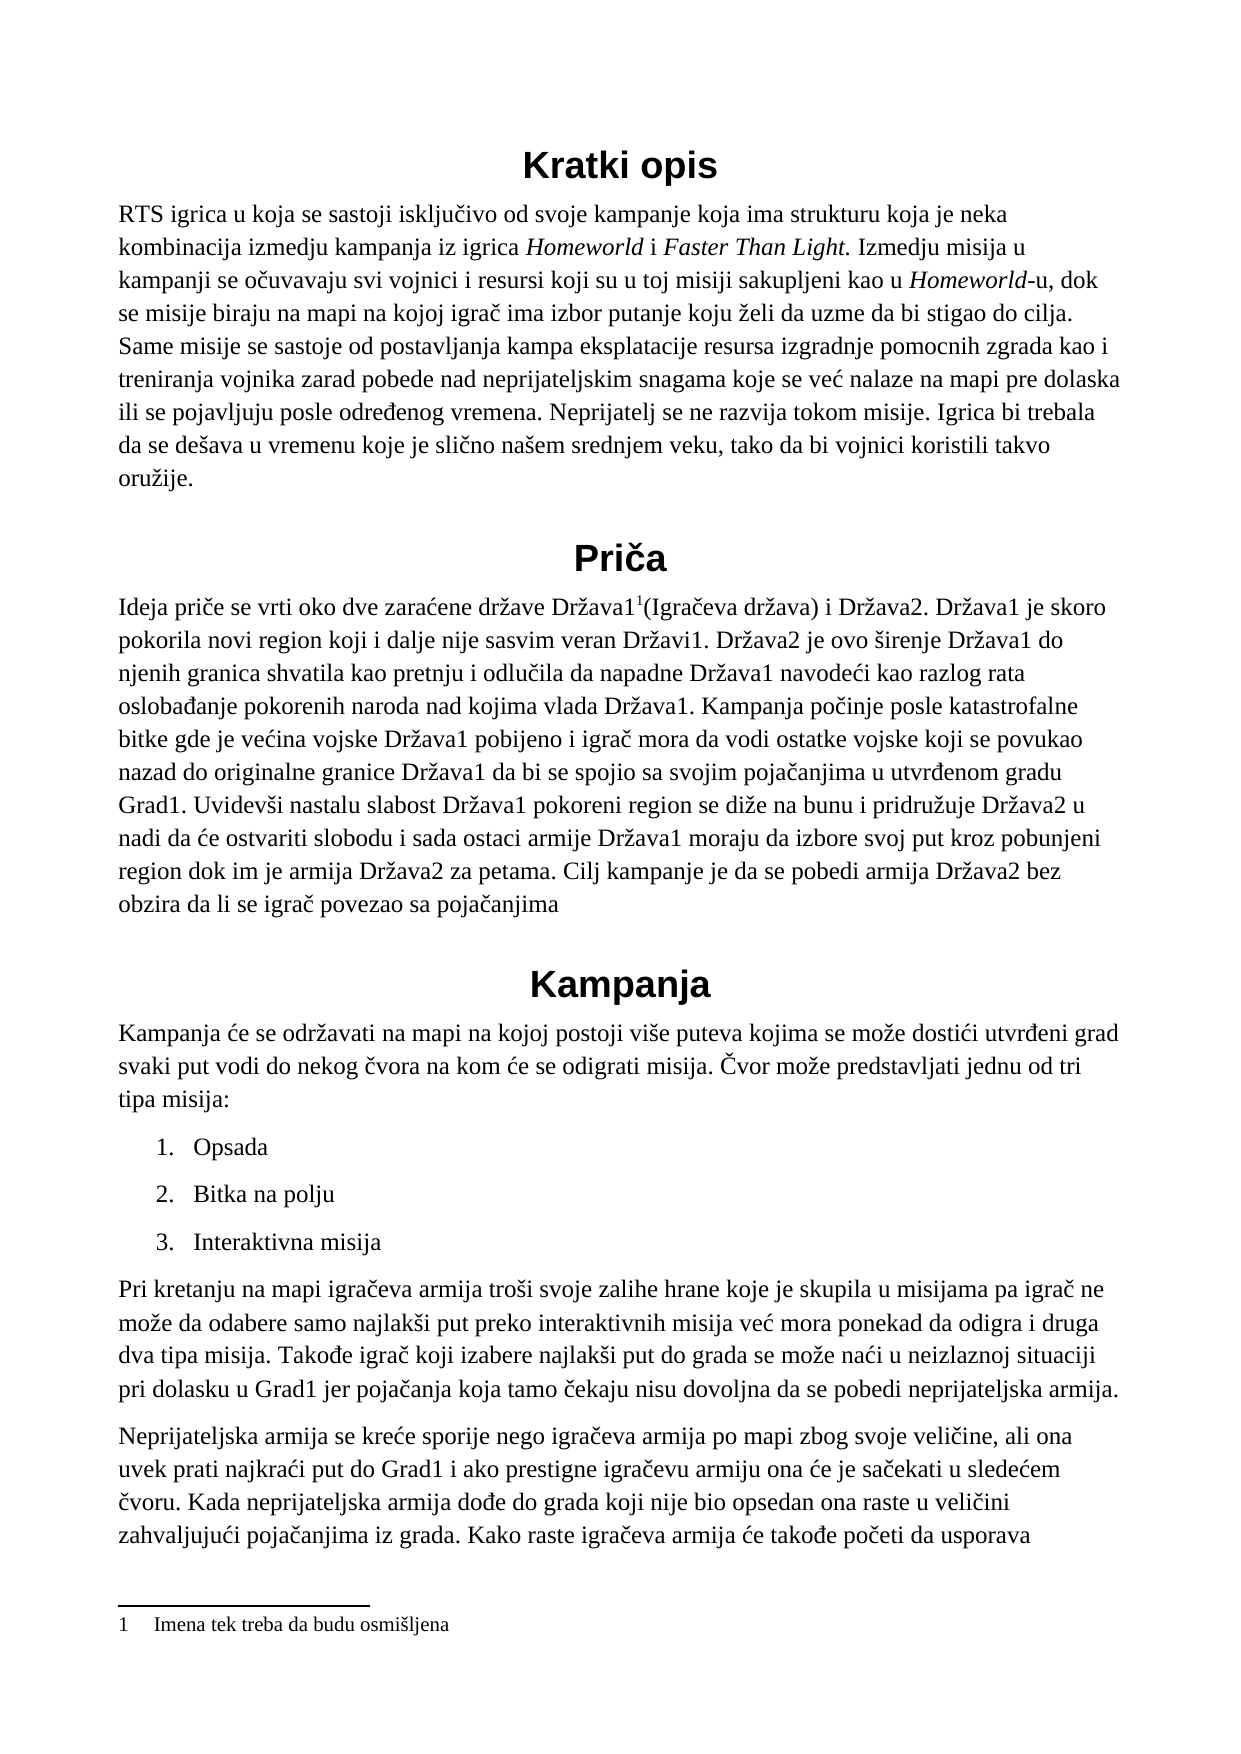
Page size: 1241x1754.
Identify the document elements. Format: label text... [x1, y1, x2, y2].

list Opsada [156, 1132, 1122, 1161]
subtitle Kratki opis [118, 143, 1122, 187]
subtitle Priča [118, 536, 1122, 580]
text Pri kretanju na mapi igračeva armija troši svoje zalihe hrane koje je skupila u misijama pa igrač ne može da odabere samo najlakši put preko interaktivnih misija već mora ponekad da odigra i druga dva tipa misija. Takođe igrač koji izabere najlakši put do grada se može naći u neizlaznoj situaciji pri dolasku u Grad1 jer pojačanja koja tamo čekaju nisu dovoljna da se pobedi neprijateljska armija. [118, 1274, 1122, 1402]
list Bitka na polju [156, 1179, 1122, 1208]
text RTS igrica u koja se sastoji isključivo od svoje kampanje koja ima strukturu koja je neka kombinacija izmedju kampanja iz igrica Homeworld i Faster Than Light. Izmedju misija u kampanji se očuvavaju svi vojnici i resursi koji su u toj misiji sakupljeni kao u Homeworld-u, dok se misije biraju na mapi na kojoj igrač ima izbor putanje koju želi da uzme da bi stigao do cilja. Same misije se sastoje od postavljanja kampa eksplatacije resursa izgradnje pomocnih zgrada kao i treniranja vojnika zarad pobede nad neprijateljskim snagama koje se već nalaze na mapi pre dolaska ili se pojavljuju posle određenog vremena. Neprijatelj se ne razvija tokom misije. Igrica bi trebala da se dešava u vremenu koje je slično našem srednjem veku, tako da bi vojnici koristili takvo oružije. [118, 199, 1122, 492]
text Neprijateljska armija se kreće sporije nego igračeva armija po mapi zbog svoje veličine, ali ona uvek prati najkraći put do Grad1 i ako prestigne igračevu armiju ona će je sačekati u sledećem čvoru. Kada neprijateljska armija dođe do grada koji nije bio opsedan ona raste u veličini zahvaljujući pojačanjima iz grada. Kako raste igračeva armija će takođe početi da usporava [118, 1421, 1122, 1549]
text Imena tek treba da budu osmišljena [118, 1612, 1122, 1636]
text Ideja priče se vrti oko dve zaraćene države Država1(Igračeva država) i Država2. Država1 je skoro pokorila novi region koji i dalje nije sasvim veran Državi1. Država2 je ovo širenje Država1 do njenih granica shvatila kao pretnju i odlučila da napadne Država1 navodeći kao razlog rata oslobađanje pokorenih naroda nad kojima vlada Država1. Kampanja počinje posle katastrofalne bitke gde je većina vojske Država1 pobijeno i igrač mora da vodi ostatke vojske koji se povukao nazad do originalne granice Država1 da bi se spojio sa svojim pojačanjima u utvrđenom gradu Grad1. Uvidevši nastalu slabost Država1 pokoreni region se diže na bunu i pridružuje Država2 u nadi da će ostvariti slobodu i sada ostaci armije Država1 moraju da izbore svoj put kroz pobunjeni region dok im je armija Država2 za petama. Cilj kampanje je da se pobedi armija Država2 bez obzira da li se igrač povezao sa pojačanjima [118, 592, 1122, 918]
text Kampanja će se održavati na mapi na kojoj postoji više puteva kojima se može dostići utvrđeni grad svaki put vodi do nekog čvora na kom će se odigrati misija. Čvor može predstavljati jednu od tri tipa misija: [118, 1018, 1122, 1113]
list Interaktivna misija [156, 1227, 1122, 1256]
subtitle Kampanja [118, 962, 1122, 1006]
